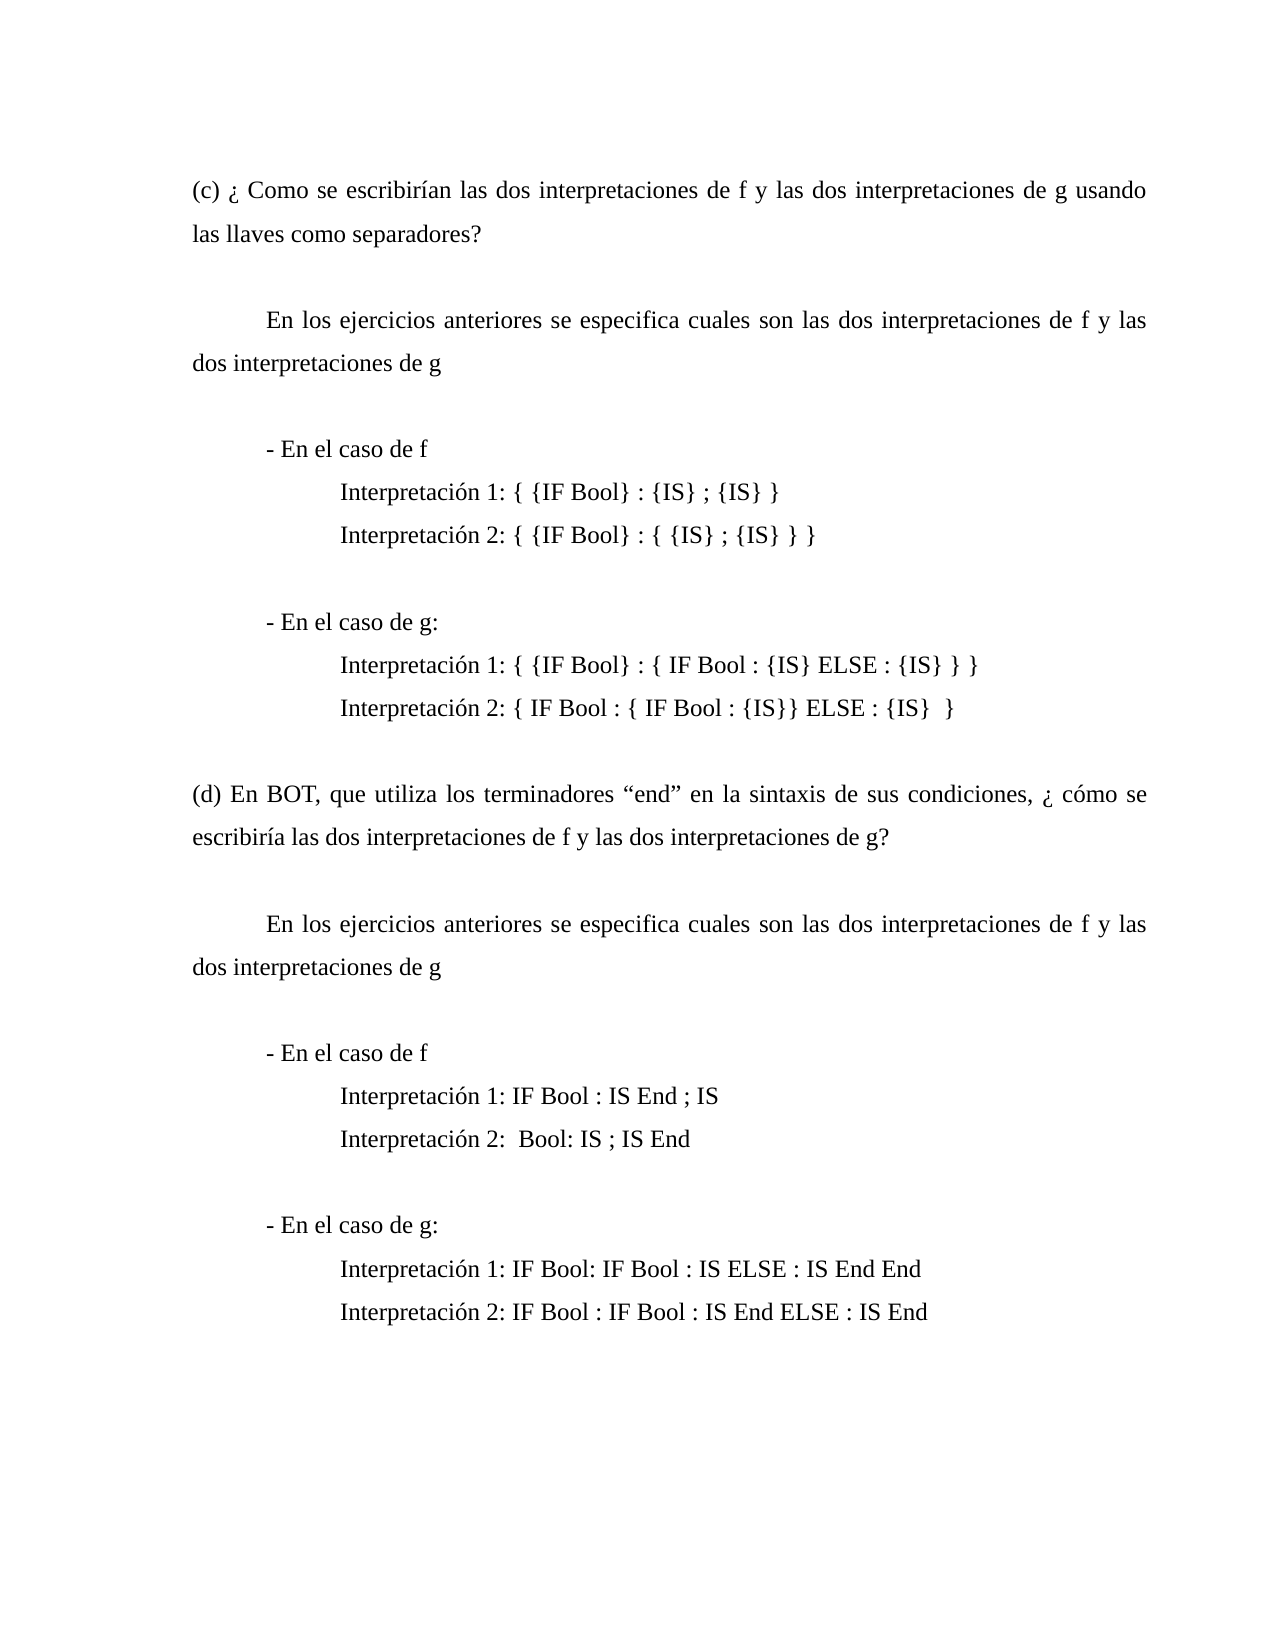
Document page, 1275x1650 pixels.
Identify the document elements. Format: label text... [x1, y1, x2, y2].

text (d) En BOT, que utiliza los terminadores “end” en la sintaxis de sus condiciones, ¿ cómo se escribiría las dos interpretaciones de f y las dos interpretaciones de g? [118, 779, 1157, 851]
text Interpretación 2: { {IF Bool} : { {IS} ; {IS} } } [118, 521, 1157, 549]
text Interpretación 1: IF Bool : IS End ; IS [118, 1081, 1157, 1110]
text - En el caso de f [118, 434, 1157, 463]
text - En el caso de f [118, 1038, 1157, 1067]
text Interpretación 1: { {IF Bool} : {IS} ; {IS} } [118, 477, 1157, 506]
text - En el caso de g: [118, 607, 1157, 636]
text Interpretación 2: Bool: IS ; IS End [118, 1124, 1157, 1153]
text Interpretación 1: IF Bool: IF Bool : IS ELSE : IS End End [118, 1254, 1157, 1282]
text Interpretación 1: { {IF Bool} : { IF Bool : {IS} ELSE : {IS} } } [118, 650, 1157, 679]
text Interpretación 2: IF Bool : IF Bool : IS End ELSE : IS End [118, 1297, 1157, 1326]
text En los ejercicios anteriores se especifica cuales son las dos interpretaciones de f y las dos interpretaciones de g [118, 909, 1157, 981]
text - En el caso de g: [118, 1211, 1157, 1239]
text Interpretación 2: { IF Bool : { IF Bool : {IS}} ELSE : {IS} } [118, 693, 1157, 722]
text (c) ¿ Como se escribirían las dos interpretaciones de f y las dos interpretaciones de g usando las llaves como separadores? [118, 176, 1157, 247]
text En los ejercicios anteriores se especifica cuales son las dos interpretaciones de f y las dos interpretaciones de g [118, 305, 1157, 377]
